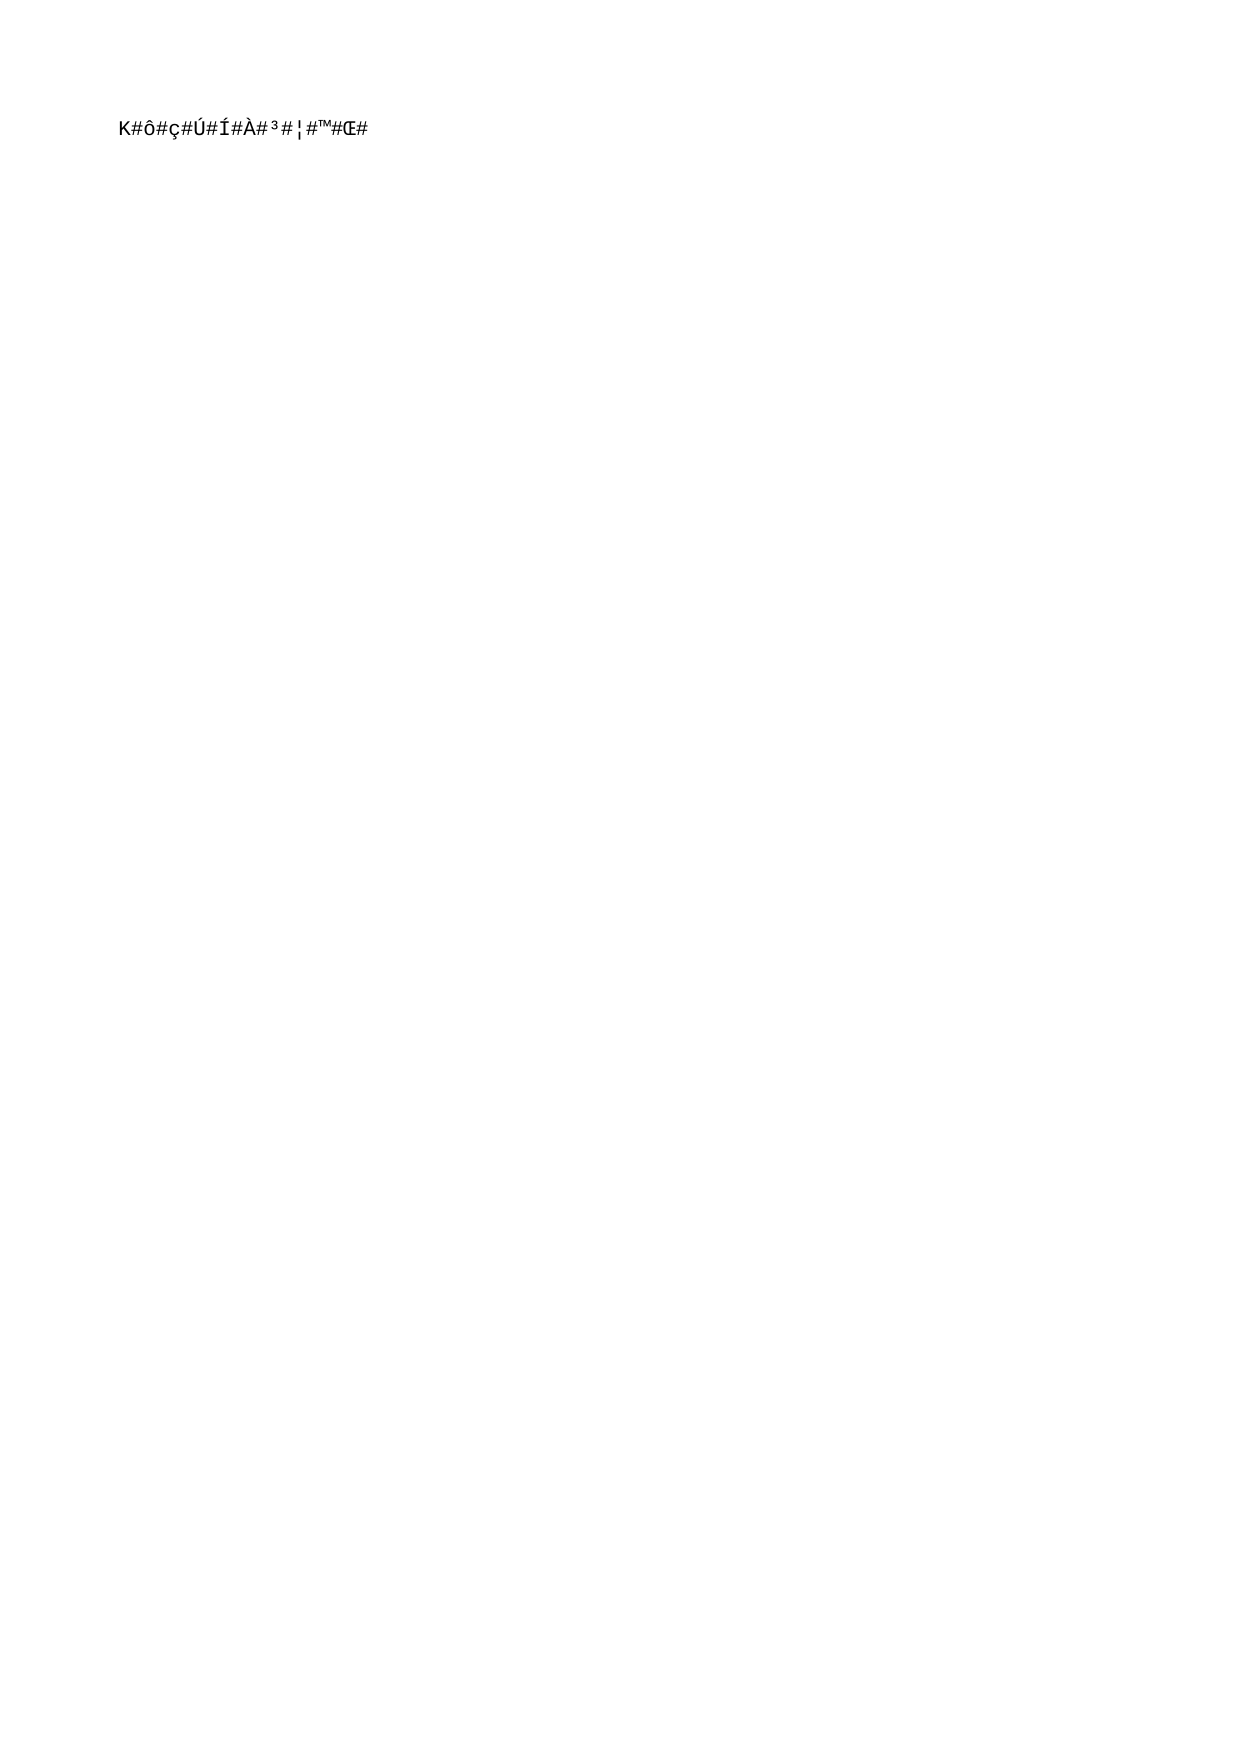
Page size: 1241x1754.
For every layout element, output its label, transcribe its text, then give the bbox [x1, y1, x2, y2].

text K#ô#ç#Ú#Í#À#³#¦#™#Œ# [118, 118, 1122, 142]
